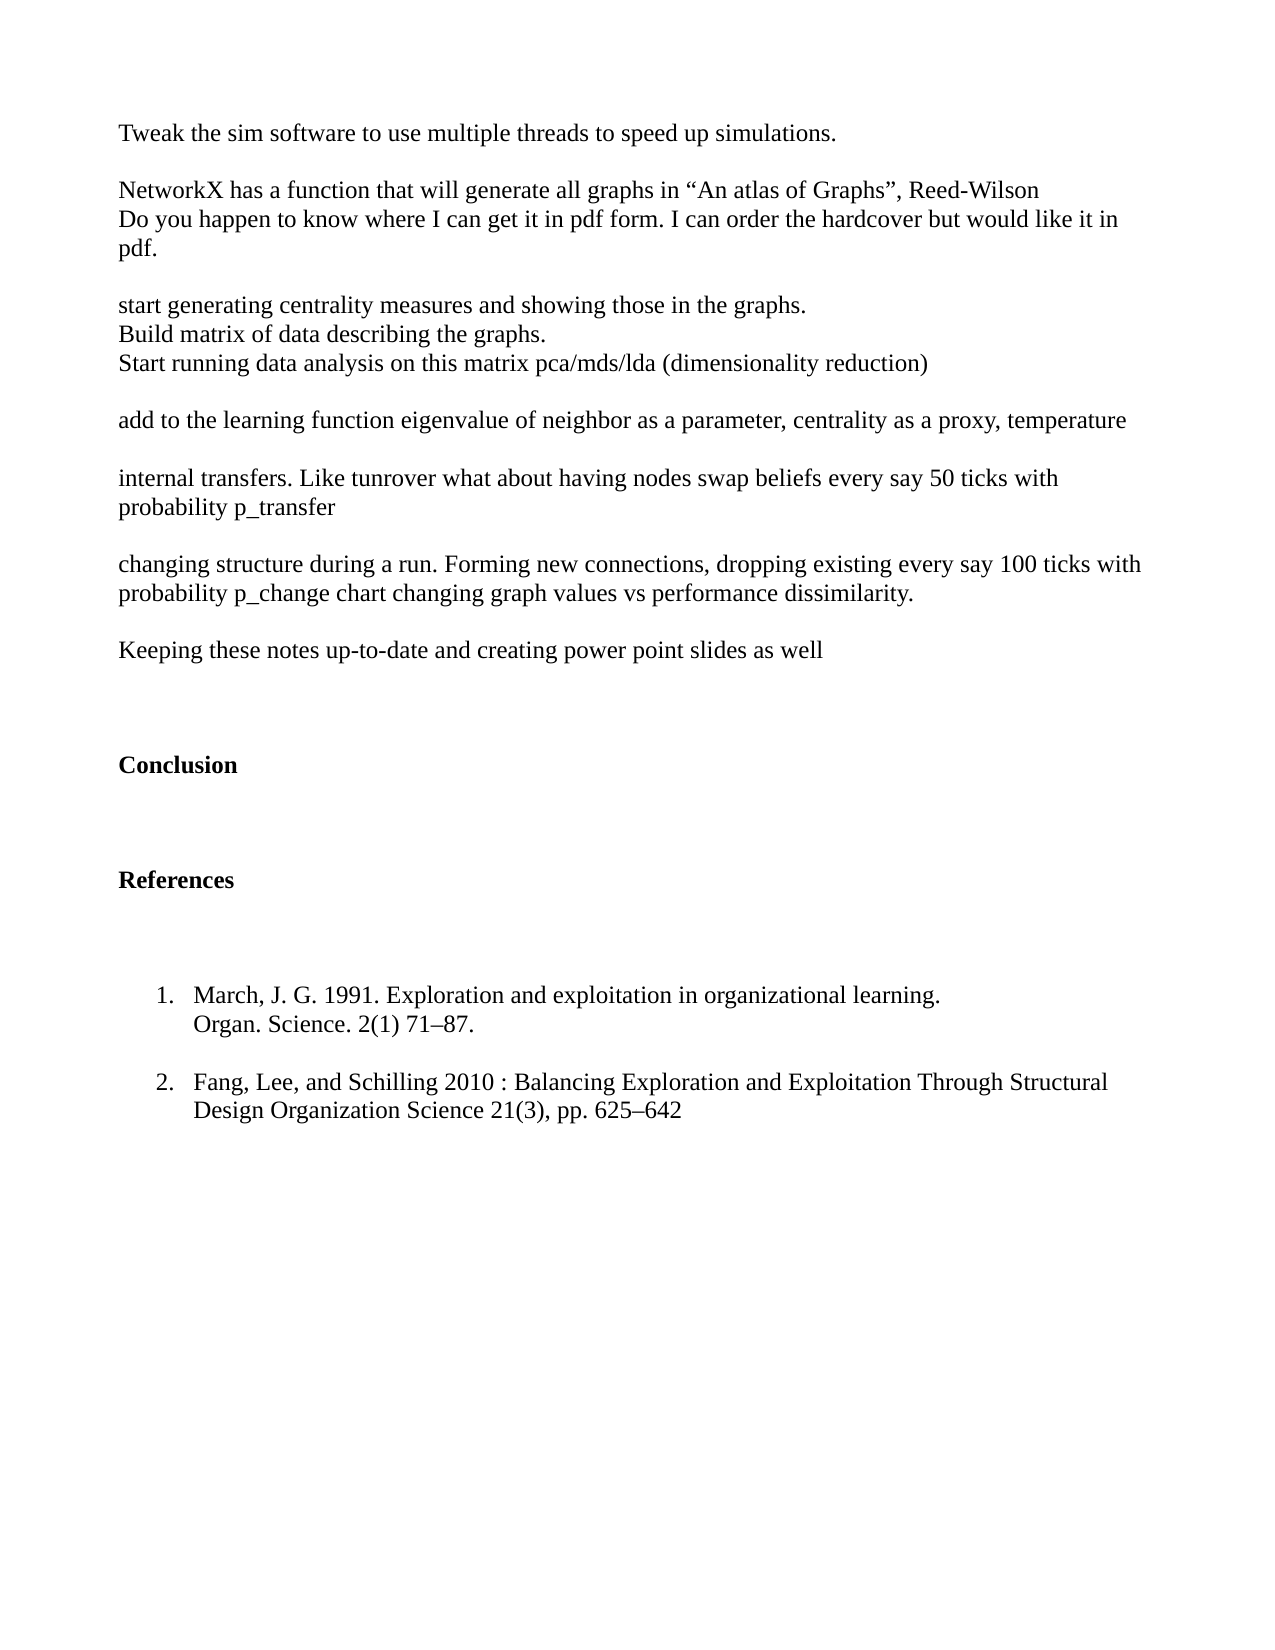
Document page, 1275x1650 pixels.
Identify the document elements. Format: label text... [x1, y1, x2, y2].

text Do you happen to know where I can get it in pdf form. I can order the hardcover but would like it in pdf. [118, 204, 1157, 262]
text Start running data analysis on this matrix pca/mds/lda (dimensionality reduction) [118, 348, 1157, 377]
text start generating centrality measures and showing those in the graphs. [118, 291, 1157, 319]
text NetworkX has a function that will generate all graphs in “An atlas of Graphs”, Reed-Wilson [118, 176, 1157, 204]
text Keeping these notes up-to-date and creating power point slides as well [118, 636, 1157, 664]
text internal transfers. Like tunrover what about having nodes swap beliefs every say 50 ticks with probability p_transfer [118, 463, 1157, 521]
text References [118, 866, 1157, 894]
text changing structure during a run. Forming new connections, dropping existing every say 100 ticks with probability p_change chart changing graph values vs performance dissimilarity. [118, 549, 1157, 607]
text Build matrix of data describing the graphs. [118, 319, 1157, 348]
text add to the learning function eigenvalue of neighbor as a parameter, centrality as a proxy, temperature [118, 406, 1157, 434]
text Conclusion [118, 751, 1157, 779]
list Fang, Lee, and Schilling 2010 : Balancing Exploration and Exploitation Through Structural Design Organization Science 21(3), pp. 625–642 [156, 1067, 1157, 1124]
list March, J. G. 1991. Exploration and exploitation in organizational learning. [156, 981, 1157, 1009]
list Organ. Science. 2(1) 71–87. [156, 1009, 1157, 1038]
text Tweak the sim software to use multiple threads to speed up simulations. [118, 118, 1157, 147]
